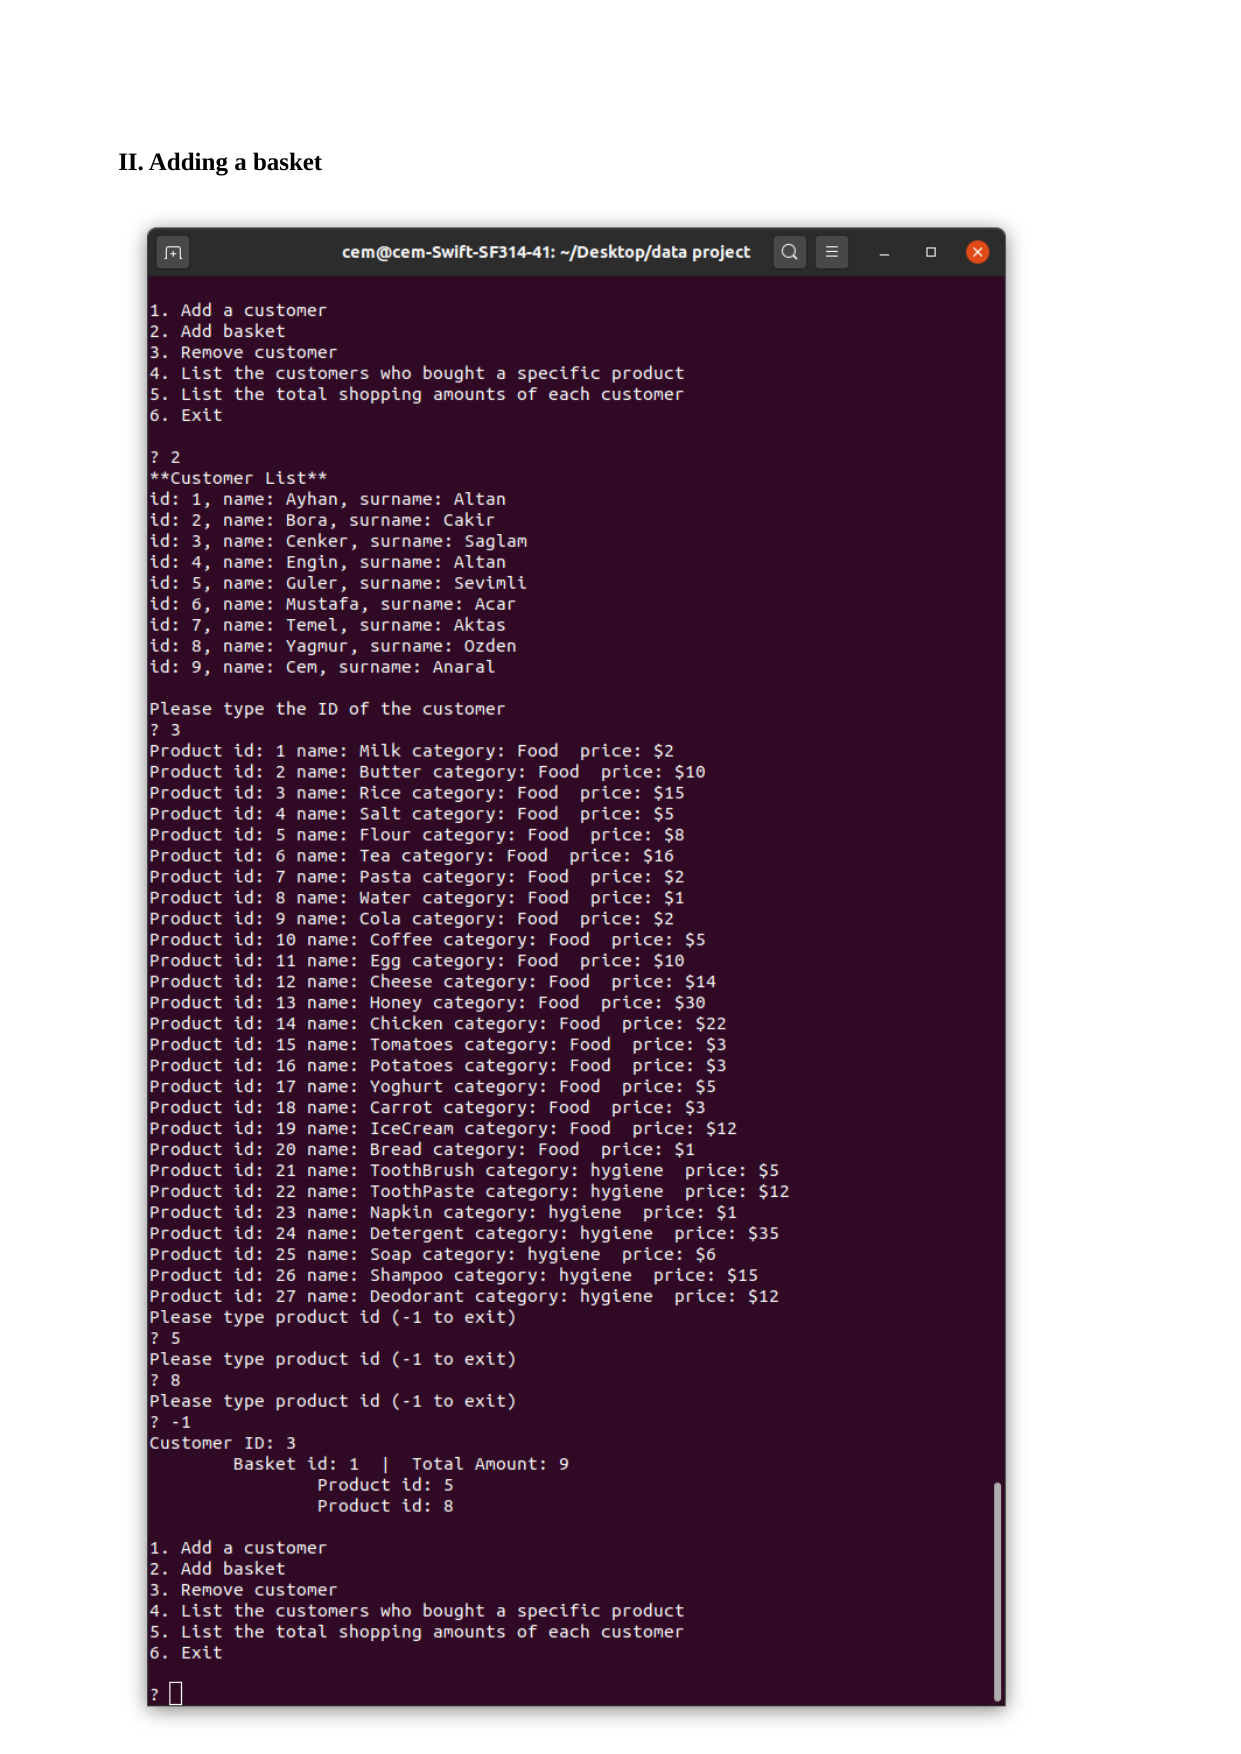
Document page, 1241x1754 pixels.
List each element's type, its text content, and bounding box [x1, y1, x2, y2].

text II. Adding a basket [118, 147, 1122, 176]
picture [118, 202, 1035, 1739]
